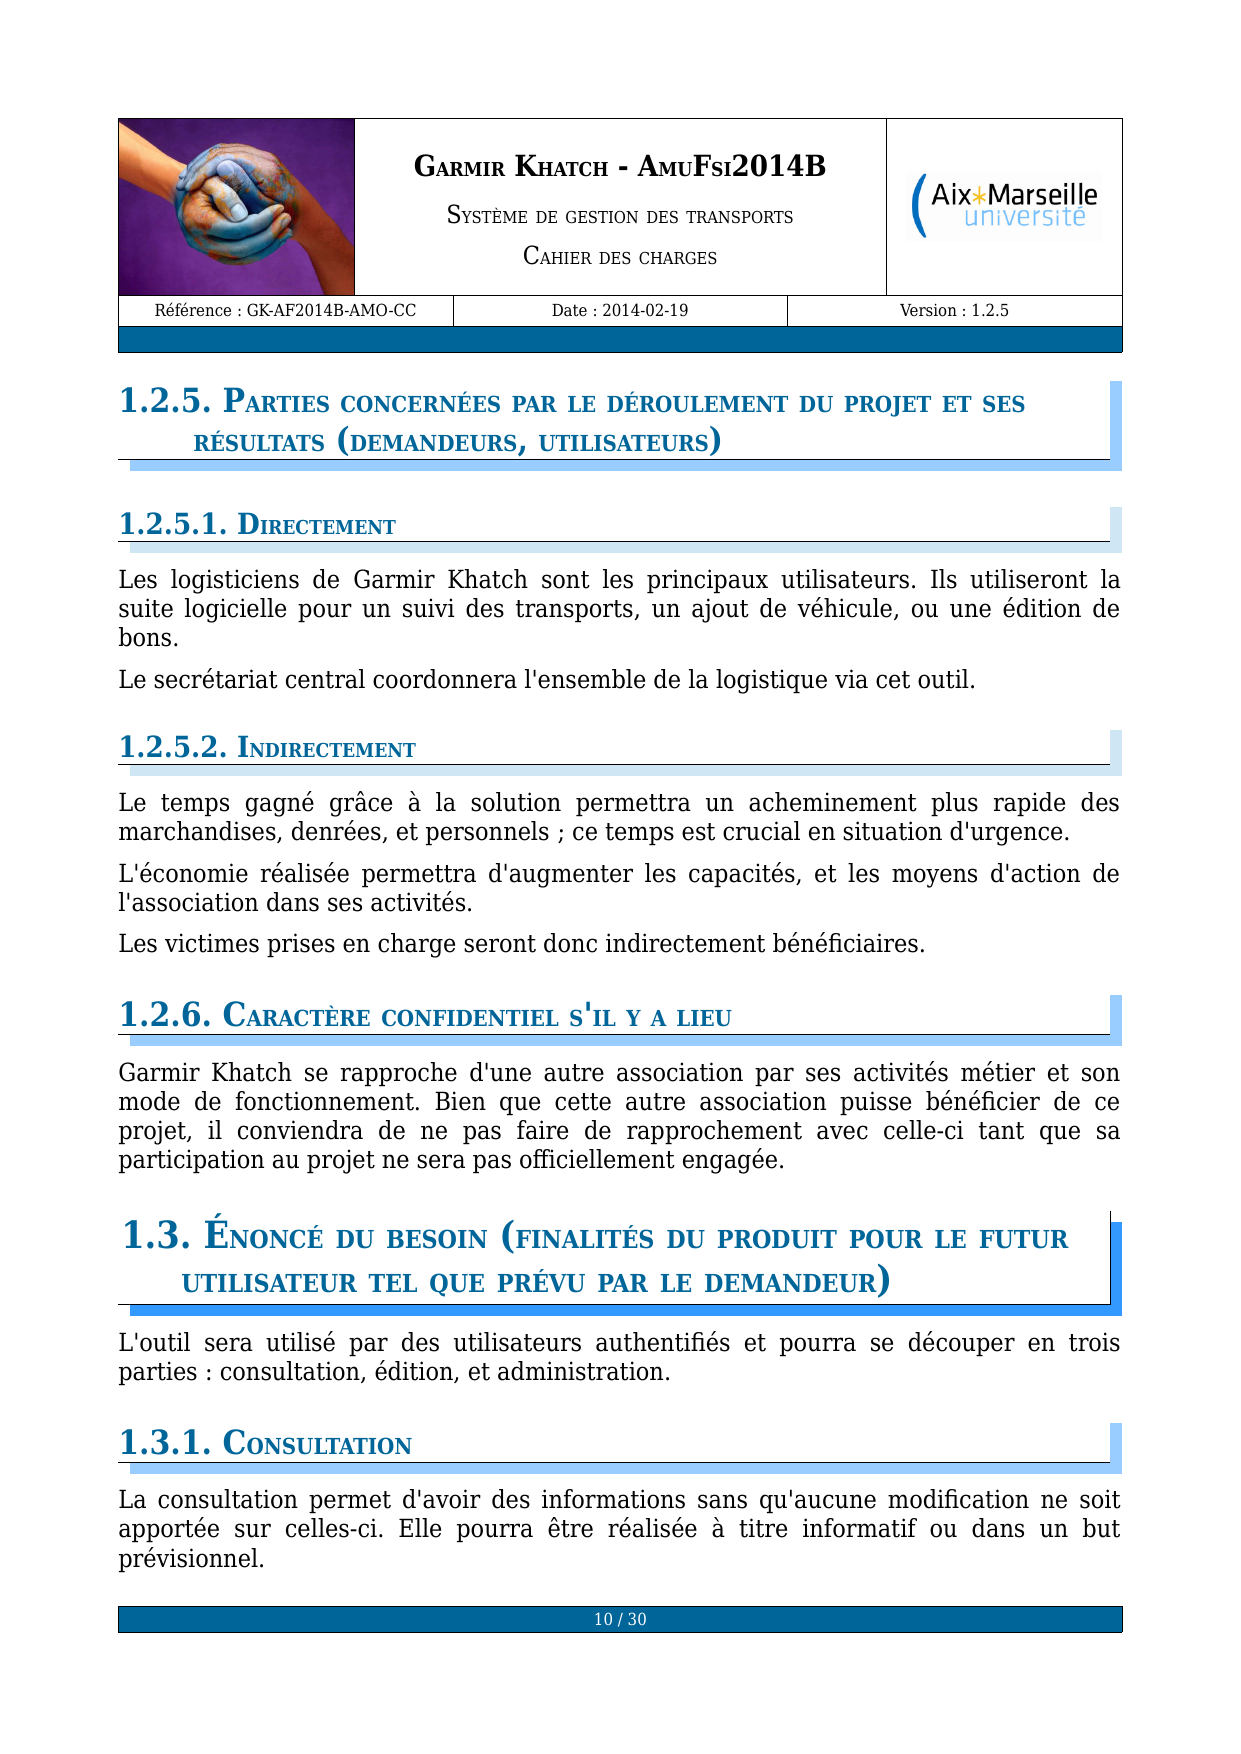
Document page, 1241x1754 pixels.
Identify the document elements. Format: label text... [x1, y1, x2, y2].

subtitle Caractère confidentiel s'il y a lieu [118, 995, 1110, 1034]
subtitle Parties concernées par le déroulement du projet et ses résultats (demandeurs, utilisateurs) [118, 381, 1110, 459]
text Le temps gagné grâce à la solution permettra un acheminement plus rapide des marchandises, denrées, et personnels ; ce temps est crucial en situation d'urgence. [118, 788, 1122, 846]
text Les victimes prises en charge seront donc indirectement bénéficiaires. [118, 930, 1122, 959]
subtitle Consultation [118, 1423, 1110, 1462]
subtitle Indirectement [118, 730, 1110, 764]
text Garmir Khatch se rapproche d'une autre association par ses activités métier et son mode de fonctionnement. Bien que cette autre association puisse bénéficier de ce projet, il conviendra de ne pas faire de rapprochement avec celle-ci tant que sa participation au projet ne sera pas officiellement engagée. [118, 1058, 1122, 1174]
picture [119, 119, 354, 295]
text L'outil sera utilisé par des utilisateurs authentifiés et pourra se découper en trois parties : consultation, édition, et administration. [118, 1328, 1122, 1387]
picture [887, 126, 1122, 288]
subtitle Énoncé du besoin (finalités du produit pour le futur utilisateur tel que prévu par le demandeur) [118, 1211, 1110, 1304]
text Le secrétariat central coordonnera l'ensemble de la logistique via cet outil. [118, 665, 1122, 694]
text Les logisticiens de Garmir Khatch sont les principaux utilisateurs. Ils utiliseront la suite logicielle pour un suivi des transports, un ajout de véhicule, ou une édition de bons. [118, 565, 1122, 652]
subtitle Directement [118, 507, 1110, 541]
text L'économie réalisée permettra d'augmenter les capacités, et les moyens d'action de l'association dans ses activités. [118, 859, 1122, 917]
text La consultation permet d'avoir des informations sans qu'aucune modification ne soit apportée sur celles-ci. Elle pourra être réalisée à titre informatif ou dans un but prévisionnel. [118, 1486, 1122, 1573]
